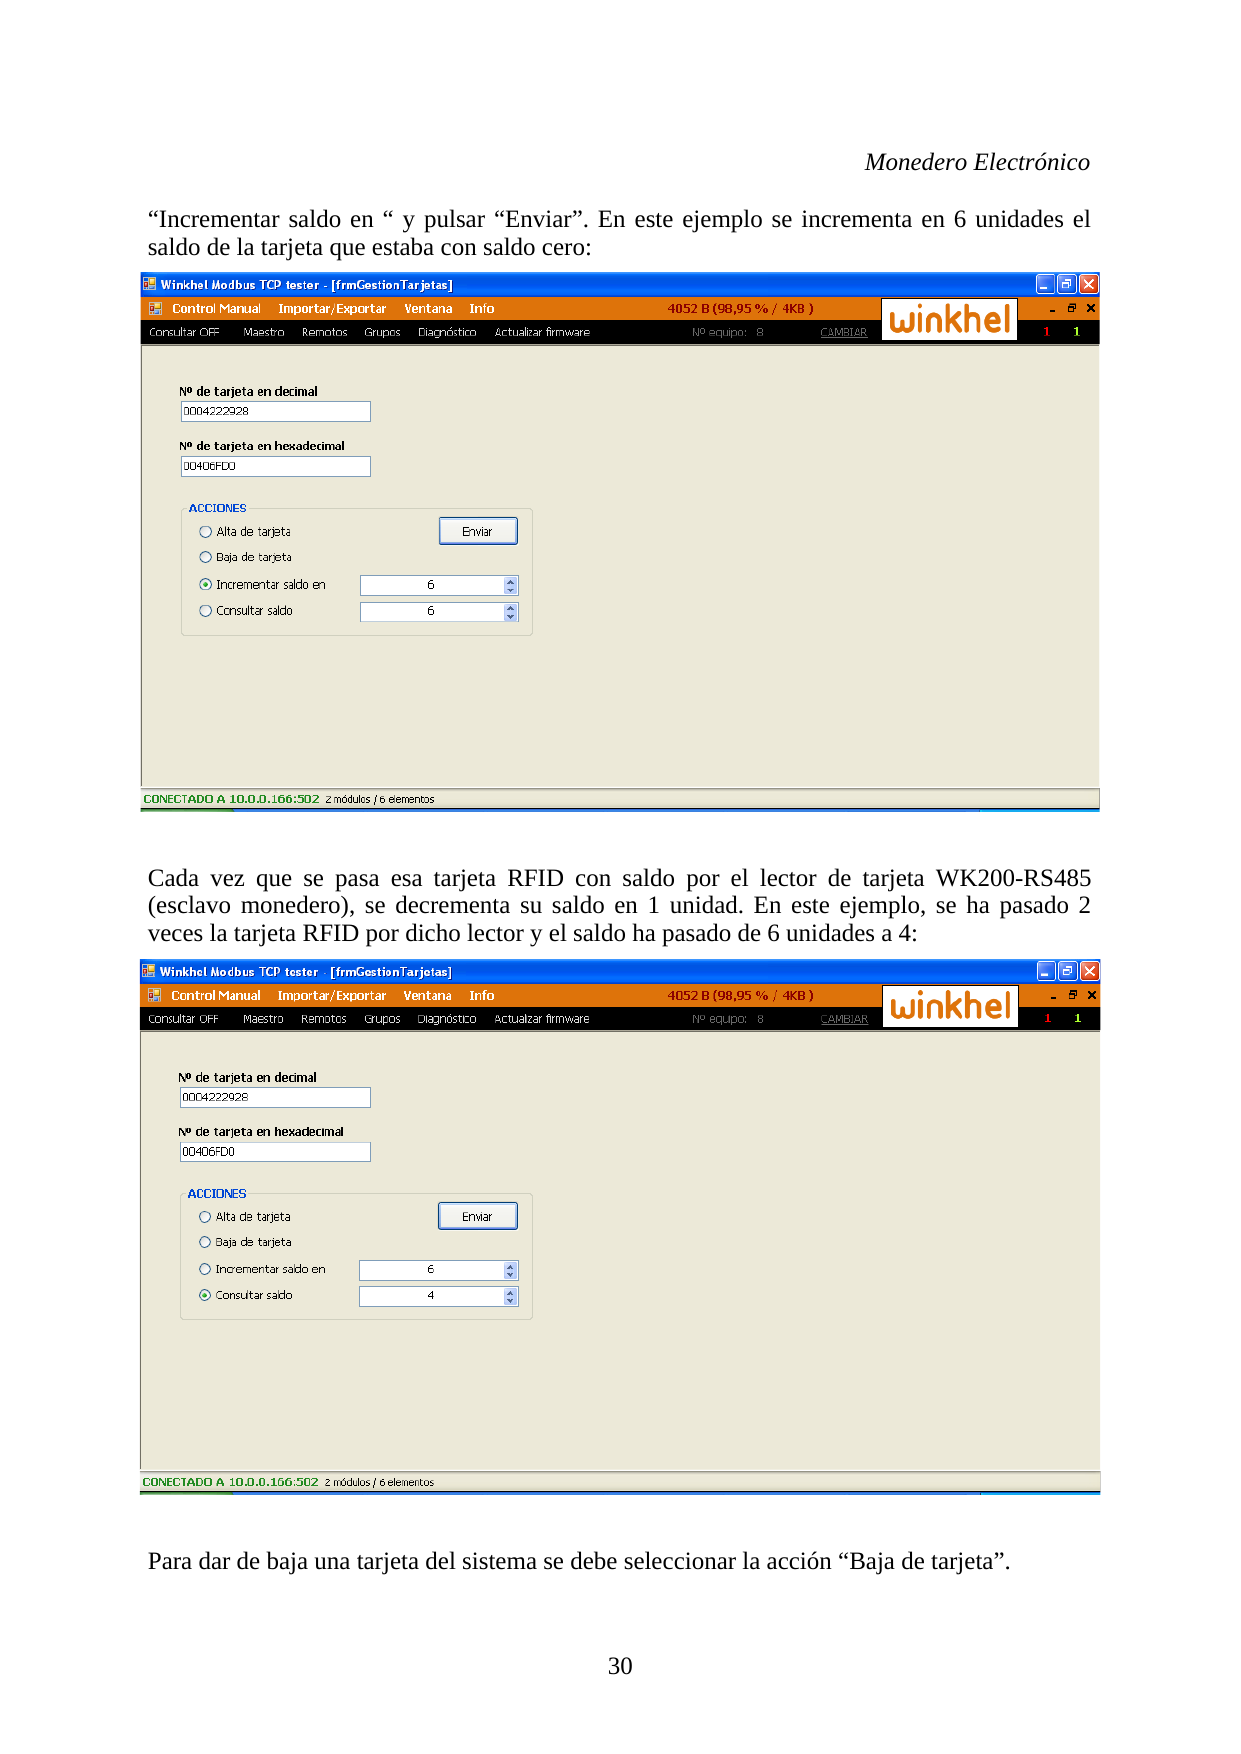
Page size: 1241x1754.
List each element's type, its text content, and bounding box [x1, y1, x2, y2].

picture [140, 272, 1100, 812]
text Para dar de baja una tarjeta del sistema se debe seleccionar la acción “Baja de tarjeta”. [148, 1547, 1092, 1575]
text “Incrementar saldo en “ y pulsar “Enviar”. En este ejemplo se incrementa en 6 unidades el saldo de la tarjeta que estaba con saldo cero: [148, 205, 1092, 260]
text Cada vez que se pasa esa tarjeta RFID con saldo por el lector de tarjeta WK200-RS485 (esclavo monedero), se decrementa su saldo en 1 unidad. En este ejemplo, se ha pasado 2 veces la tarjeta RFID por dicho lector y el saldo ha pasado de 6 unidades a 4: [148, 864, 1092, 947]
picture [139, 959, 1101, 1495]
